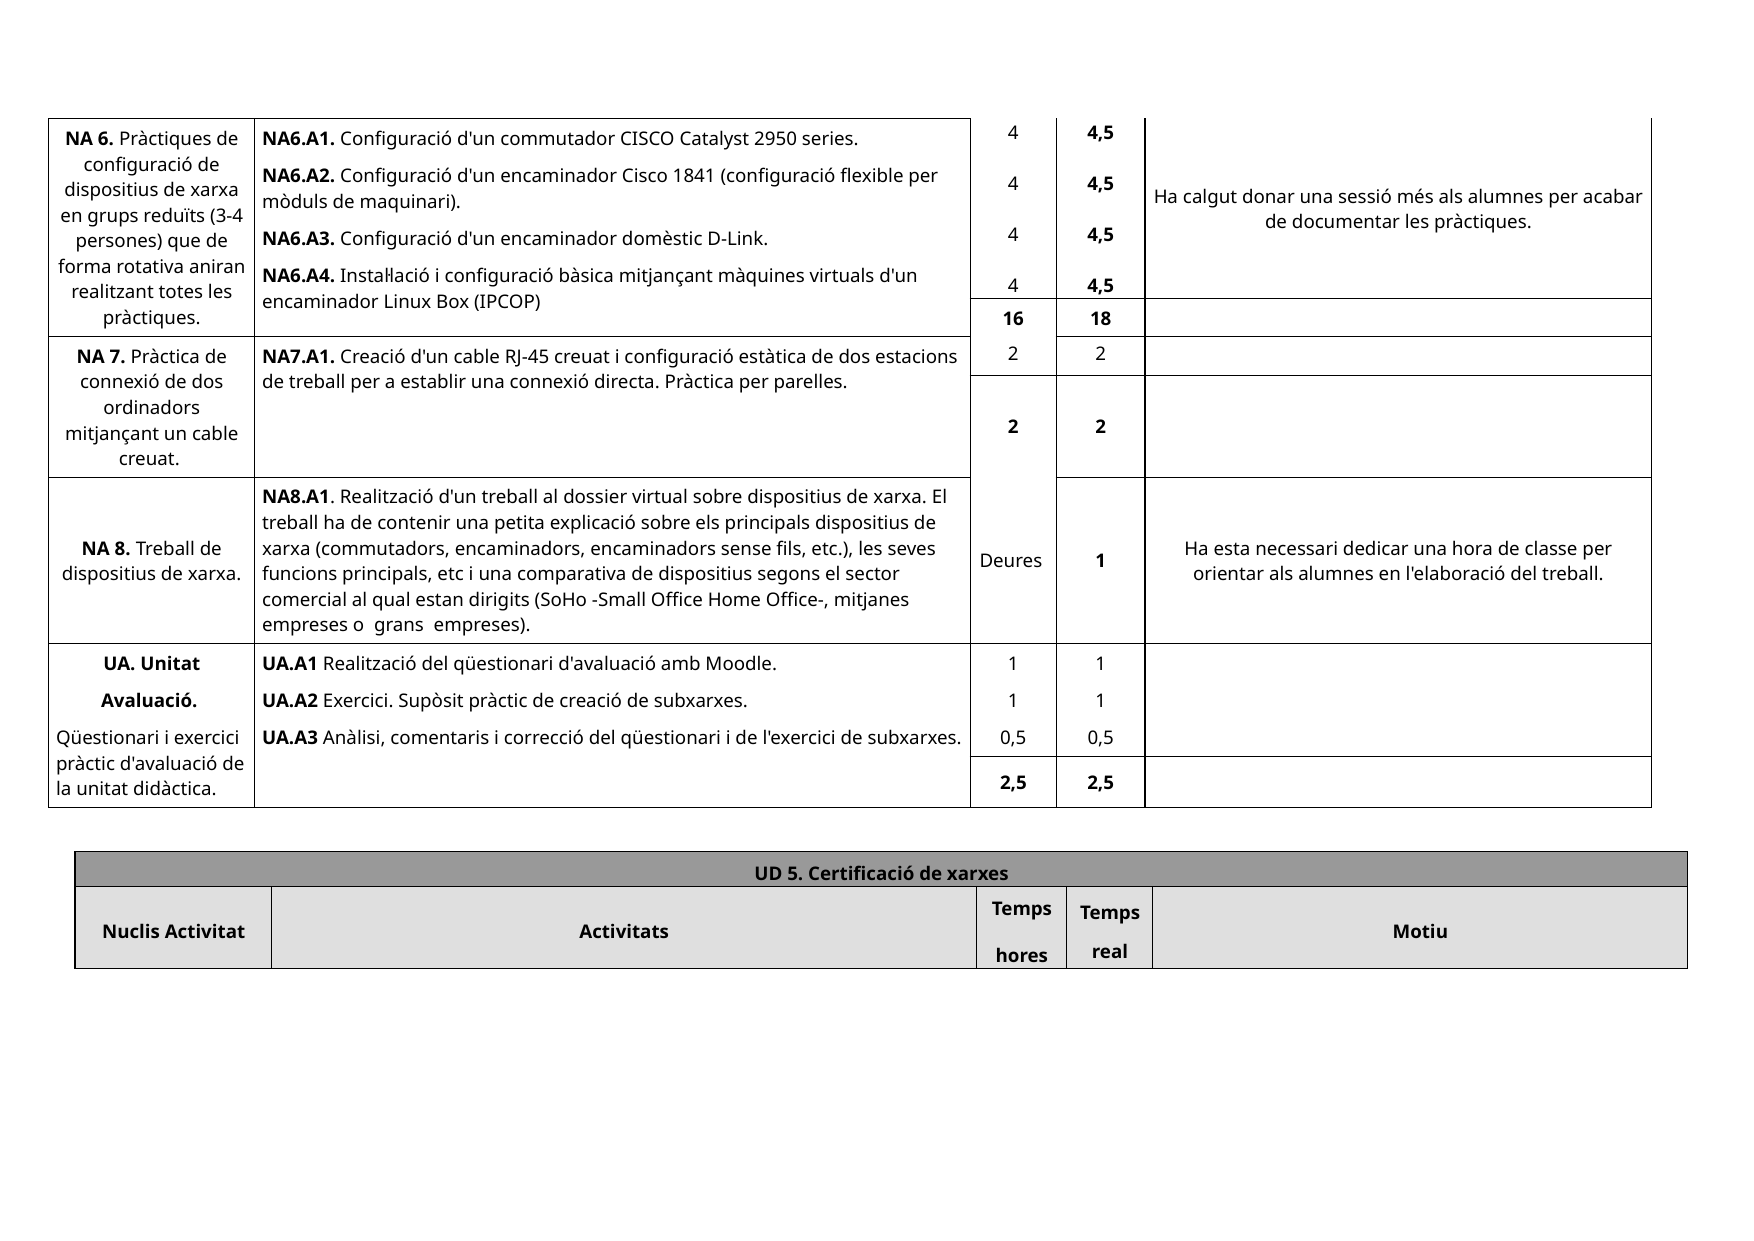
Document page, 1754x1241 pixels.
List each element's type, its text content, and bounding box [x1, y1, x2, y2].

table_cell Motiu [1153, 887, 1687, 968]
table_cell Nuclis Activitat [76, 887, 271, 968]
table_header Ha calgut donar una sessió més als alumnes per acabar de documentar les pràctiques. [1146, 118, 1651, 298]
table_header 1 1 0,5 [971, 644, 1056, 756]
table_cell Ha esta necessari dedicar una hora de classe per orientar als alumnes en l'elaboració del treball. [1146, 478, 1651, 643]
table_header [1146, 644, 1651, 756]
table_cell 18 [1057, 299, 1144, 336]
table_cell 2,5 [971, 757, 1056, 807]
table_cell [1146, 376, 1651, 477]
table_cell 16 [971, 299, 1056, 336]
table_header 4 4 4 4 [971, 118, 1056, 298]
table_cell UA. Unitat Avaluació. Qüestionari i exercici pràctic d'avaluació de la unitat didàctica. [49, 644, 254, 807]
table_cell Temps hores [977, 887, 1066, 968]
table_cell NA7.A1. Creació d'un cable RJ-45 creuat i configuració estàtica de dos estacions de treball per a establir una connexió directa. Pràctica per parelles. [255, 337, 970, 477]
table_cell Activitats [272, 887, 976, 968]
table_cell 2 [971, 376, 1056, 477]
table_cell [1146, 757, 1651, 807]
table_cell Temps real [1067, 887, 1152, 968]
table_header 4,5 4,5 4,5 4,5 [1057, 118, 1144, 298]
table_cell Deures [971, 477, 1056, 643]
table_cell NA8.A1. Realització d'un treball al dossier virtual sobre dispositius de xarxa. El treball ha de contenir una petita explicació sobre els principals dispositius de xarxa (commutadors, encaminadors, encaminadors sense fils, etc.), les seves funcions principals, etc i una comparativa de dispositius segons el sector comercial al qual estan dirigits (SoHo -Small Office Home Office-, mitjanes empreses o grans empreses). [255, 478, 970, 643]
table_cell 2 [1057, 376, 1144, 477]
table_header 1 1 0,5 [1057, 644, 1144, 756]
table_cell UA.A1 Realització del qüestionari d'avaluació amb Moodle. UA.A2 Exercici. Supòsit pràctic de creació de subxarxes. UA.A3 Anàlisi, comentaris i correcció del qüestionari i de l'exercici de subxarxes. [255, 644, 970, 807]
table_header [1146, 337, 1651, 375]
table_cell NA 8. Treball de dispositius de xarxa. [49, 478, 254, 643]
table_cell NA 7. Pràctica de connexió de dos ordinadors mitjançant un cable creuat. [49, 337, 254, 477]
table_cell 2,5 [1057, 757, 1144, 807]
table_cell [1146, 299, 1651, 336]
table_header 2 [1057, 337, 1144, 375]
table_header UD 5. Certificació de xarxes [76, 852, 1687, 886]
table_header 2 [971, 336, 1056, 375]
table_cell 1 [1057, 478, 1144, 643]
table_cell NA6.A1. Configuració d'un commutador CISCO Catalyst 2950 series. NA6.A2. Configuració d'un encaminador Cisco 1841 (configuració flexible per mòduls de maquinari). NA6.A3. Configuració d'un encaminador domèstic D-Link. NA6.A4. Instal·lació i configuració bàsica mitjançant màquines virtuals d'un encaminador Linux Box (IPCOP) [255, 119, 970, 336]
table_cell NA 6. Pràctiques de configuració de dispositius de xarxa en grups reduïts (3-4 persones) que de forma rotativa aniran realitzant totes les pràctiques. [49, 119, 254, 336]
